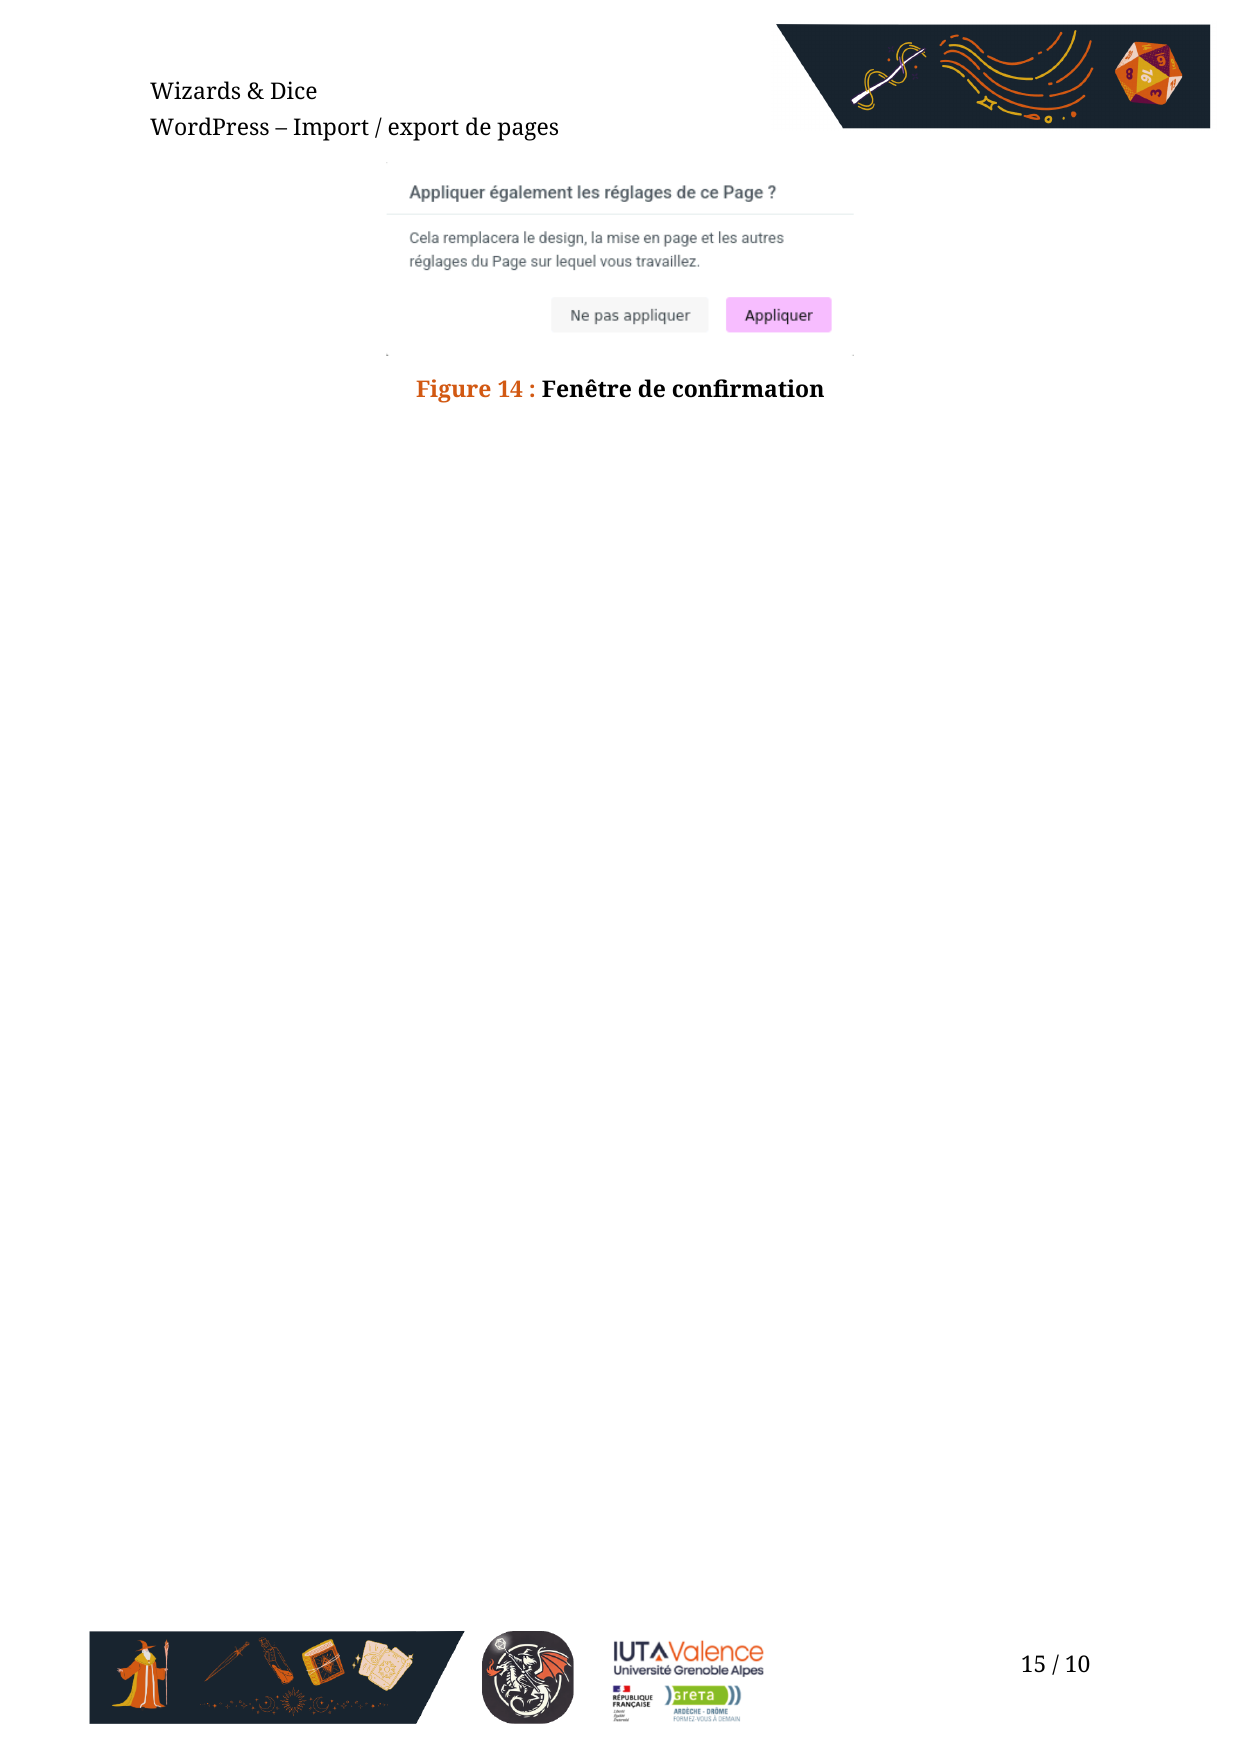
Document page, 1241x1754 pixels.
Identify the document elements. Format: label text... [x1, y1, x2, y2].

picture [771, 21, 1218, 131]
picture [81, 1620, 788, 1733]
text Figure 14 : Fenêtre de confirmation [387, 356, 854, 404]
picture [386, 162, 854, 356]
